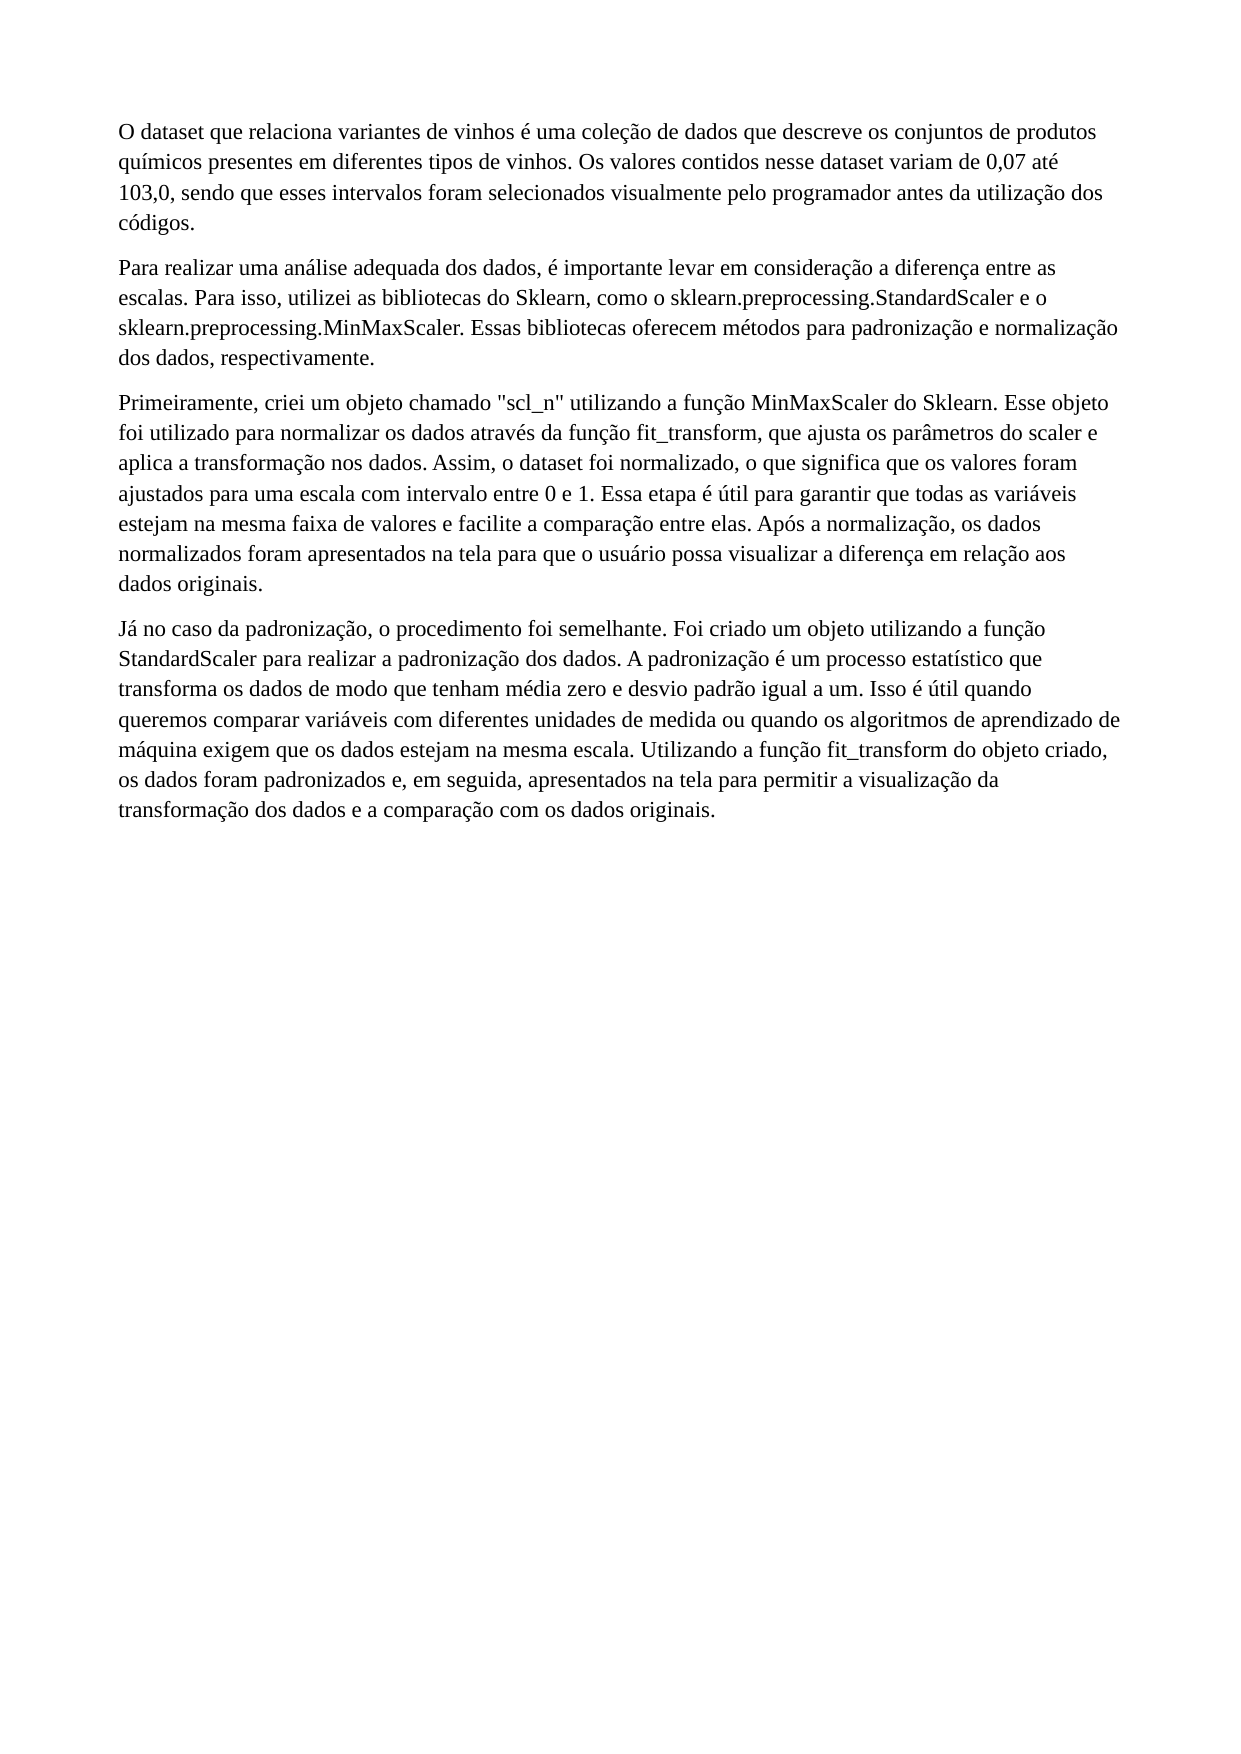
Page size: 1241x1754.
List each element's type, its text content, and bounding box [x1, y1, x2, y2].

text Para realizar uma análise adequada dos dados, é importante levar em consideração a diferença entre as escalas. Para isso, utilizei as bibliotecas do Sklearn, como o sklearn.preprocessing.StandardScaler e o sklearn.preprocessing.MinMaxScaler. Essas bibliotecas oferecem métodos para padronização e normalização dos dados, respectivamente. [118, 253, 1122, 371]
text Primeiramente, criei um objeto chamado "scl_n" utilizando a função MinMaxScaler do Sklearn. Esse objeto foi utilizado para normalizar os dados através da função fit_transform, que ajusta os parâmetros do scaler e aplica a transformação nos dados. Assim, o dataset foi normalizado, o que significa que os valores foram ajustados para uma escala com intervalo entre 0 e 1. Essa etapa é útil para garantir que todas as variáveis estejam na mesma faixa de valores e facilite a comparação entre elas. Após a normalização, os dados normalizados foram apresentados na tela para que o usuário possa visualizar a diferença em relação aos dados originais. [118, 389, 1122, 597]
text O dataset que relaciona variantes de vinhos é uma coleção de dados que descreve os conjuntos de produtos químicos presentes em diferentes tipos de vinhos. Os valores contidos nesse dataset variam de 0,07 até 103,0, sendo que esses intervalos foram selecionados visualmente pelo programador antes da utilização dos códigos. [118, 118, 1122, 235]
text Já no caso da padronização, o procedimento foi semelhante. Foi criado um objeto utilizando a função StandardScaler para realizar a padronização dos dados. A padronização é um processo estatístico que transforma os dados de modo que tenham média zero e desvio padrão igual a um. Isso é útil quando queremos comparar variáveis com diferentes unidades de medida ou quando os algoritmos de aprendizado de máquina exigem que os dados estejam na mesma escala. Utilizando a função fit_transform do objeto criado, os dados foram padronizados e, em seguida, apresentados na tela para permitir a visualização da transformação dos dados e a comparação com os dados originais. [118, 615, 1122, 823]
